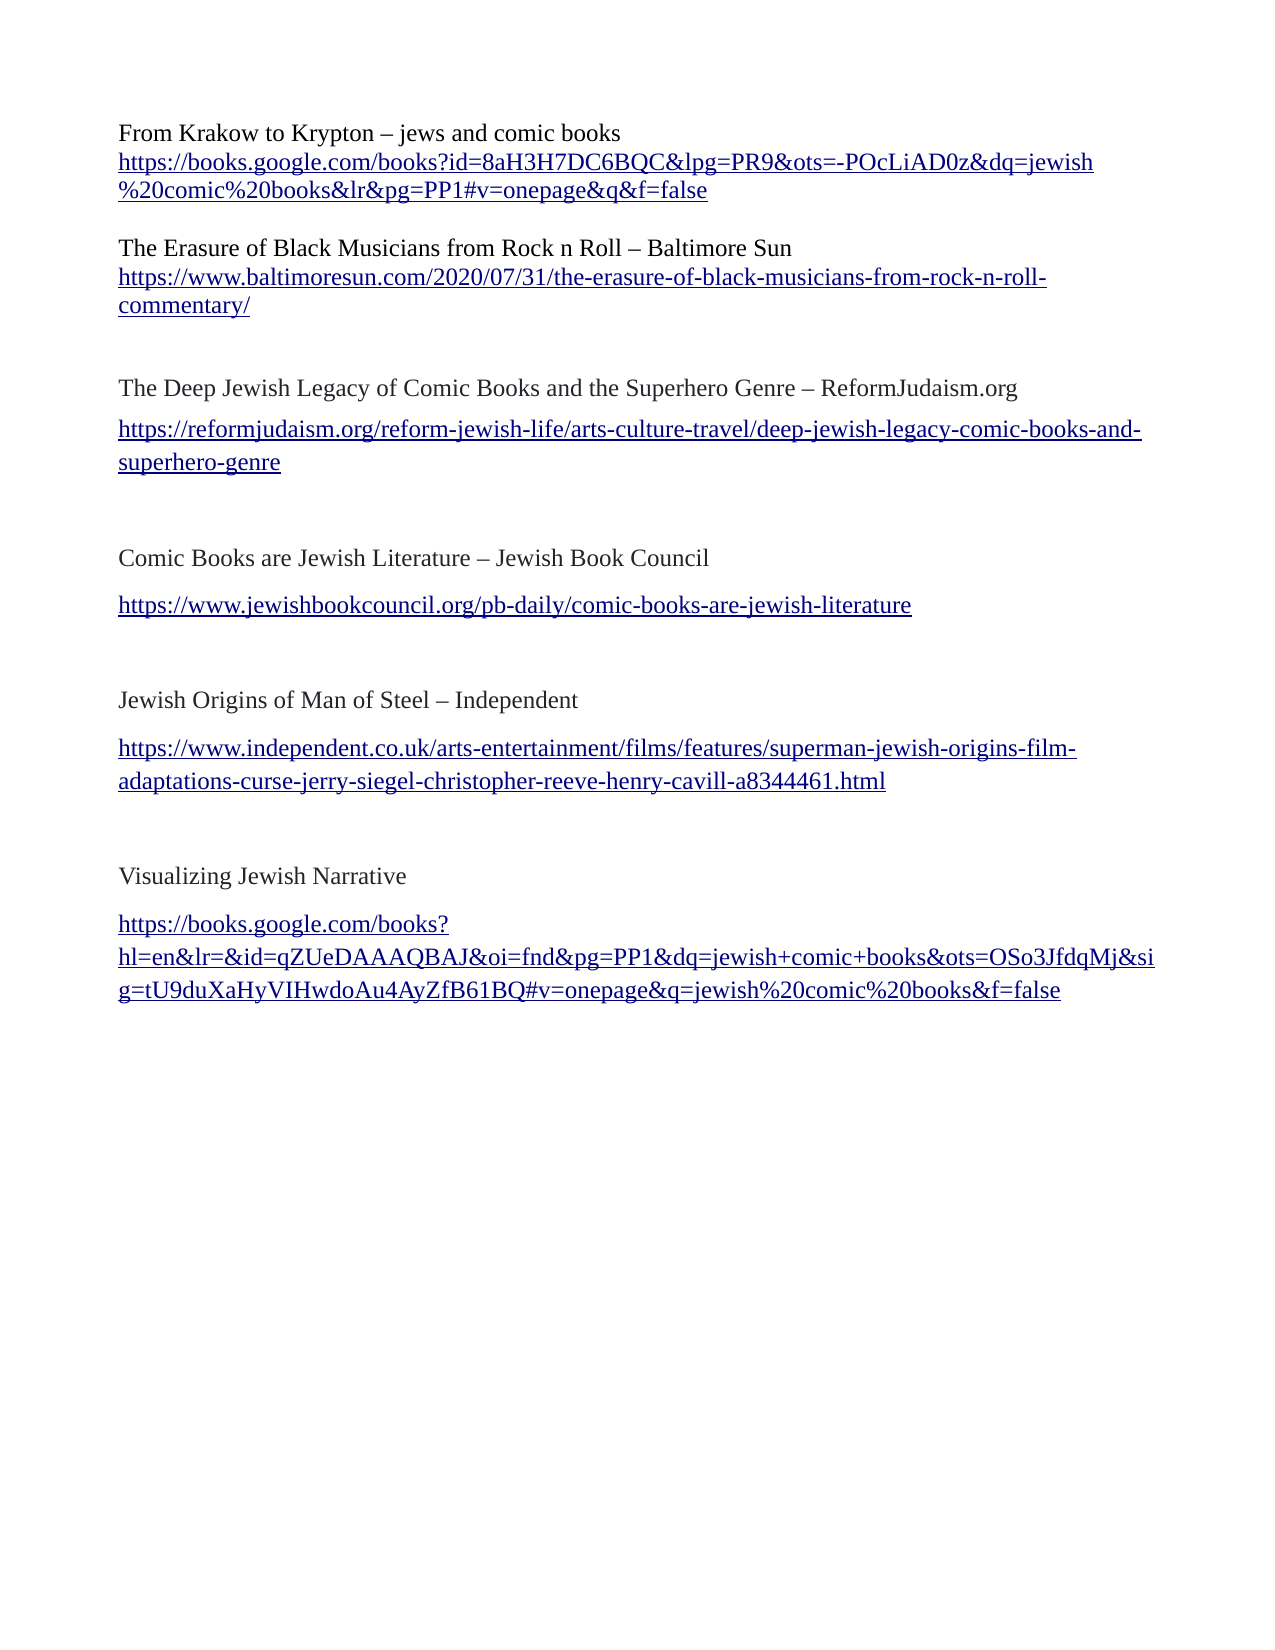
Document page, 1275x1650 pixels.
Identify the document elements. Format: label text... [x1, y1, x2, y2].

text https://books.google.com/books?hl=en&lr=&id=qZUeDAAAQBAJ&oi=fnd&pg=PP1&dq=jewish+comic+books&ots=OSo3JfdqMj&sig=tU9duXaHyVIHwdoAu4AyZfB61BQ#v=onepage&q=jewish%20comic%20books&f=false [118, 909, 1157, 1004]
text https://www.independent.co.uk/arts-entertainment/films/features/superman-jewish-origins-film-adaptations-curse-jerry-siegel-christopher-reeve-henry-cavill-a8344461.html [118, 733, 1157, 795]
text The Erasure of Black Musicians from Rock n Roll – Baltimore Sun [118, 233, 1157, 262]
text https://books.google.com/books?id=8aH3H7DC6BQC&lpg=PR9&ots=-POcLiAD0z&dq=jewish%20comic%20books&lr&pg=PP1#v=onepage&q&f=false [118, 147, 1157, 204]
text https://www.baltimoresun.com/2020/07/31/the-erasure-of-black-musicians-from-rock-n-roll-commentary/ [118, 262, 1157, 319]
text https://www.jewishbookcouncil.org/pb-daily/comic-books-are-jewish-literature [118, 590, 1157, 619]
text https://reformjudaism.org/reform-jewish-life/arts-culture-travel/deep-jewish-legacy-comic-books-and-superhero-genre [118, 414, 1157, 476]
subtitle The Deep Jewish Legacy of Comic Books and the Superhero Genre – ReformJudaism.org [118, 373, 1157, 402]
text Visualizing Jewish Narrative [118, 861, 1157, 890]
text From Krakow to Krypton – jews and comic books [118, 118, 1157, 147]
text Jewish Origins of Man of Steel – Independent [118, 685, 1157, 714]
text Comic Books are Jewish Literature – Jewish Book Council [118, 543, 1157, 571]
